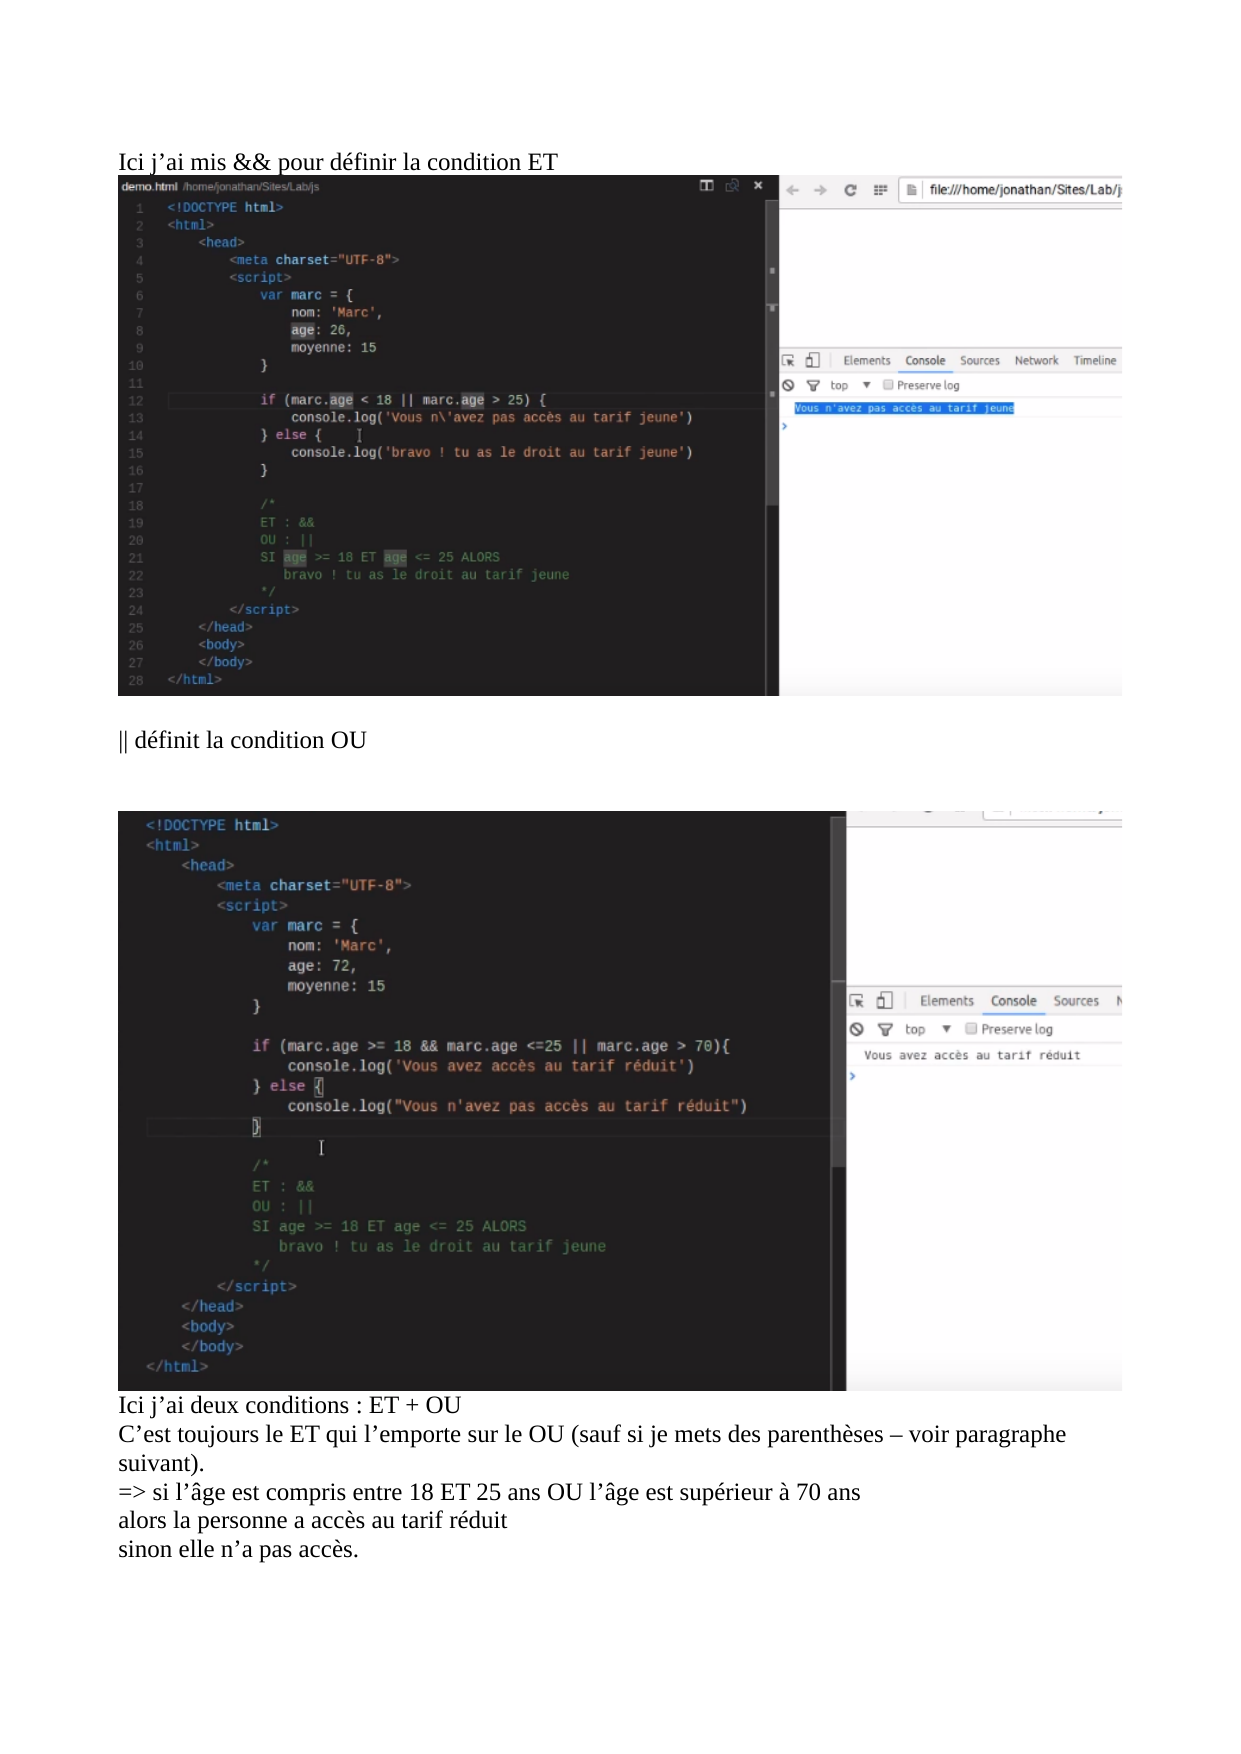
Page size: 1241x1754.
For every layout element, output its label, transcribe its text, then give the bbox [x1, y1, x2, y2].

text alors la personne a accès au tarif réduit [118, 1505, 1122, 1534]
text C’est toujours le ET qui l’emporte sur le OU (sauf si je mets des parenthèses – voir paragraphe suivant). [118, 1419, 1122, 1477]
text sinon elle n’a pas accès. [118, 1534, 1122, 1563]
text || définit la condition OU [118, 725, 1122, 753]
text Ici j’ai mis && pour définir la condition ET [118, 118, 1122, 175]
text Ici j’ai deux conditions : ET + OU [118, 1391, 1122, 1419]
picture [118, 811, 1123, 1391]
text => si l’âge est compris entre 18 ET 25 ans OU l’âge est supérieur à 70 ans [118, 1477, 1122, 1505]
picture [118, 175, 1123, 696]
